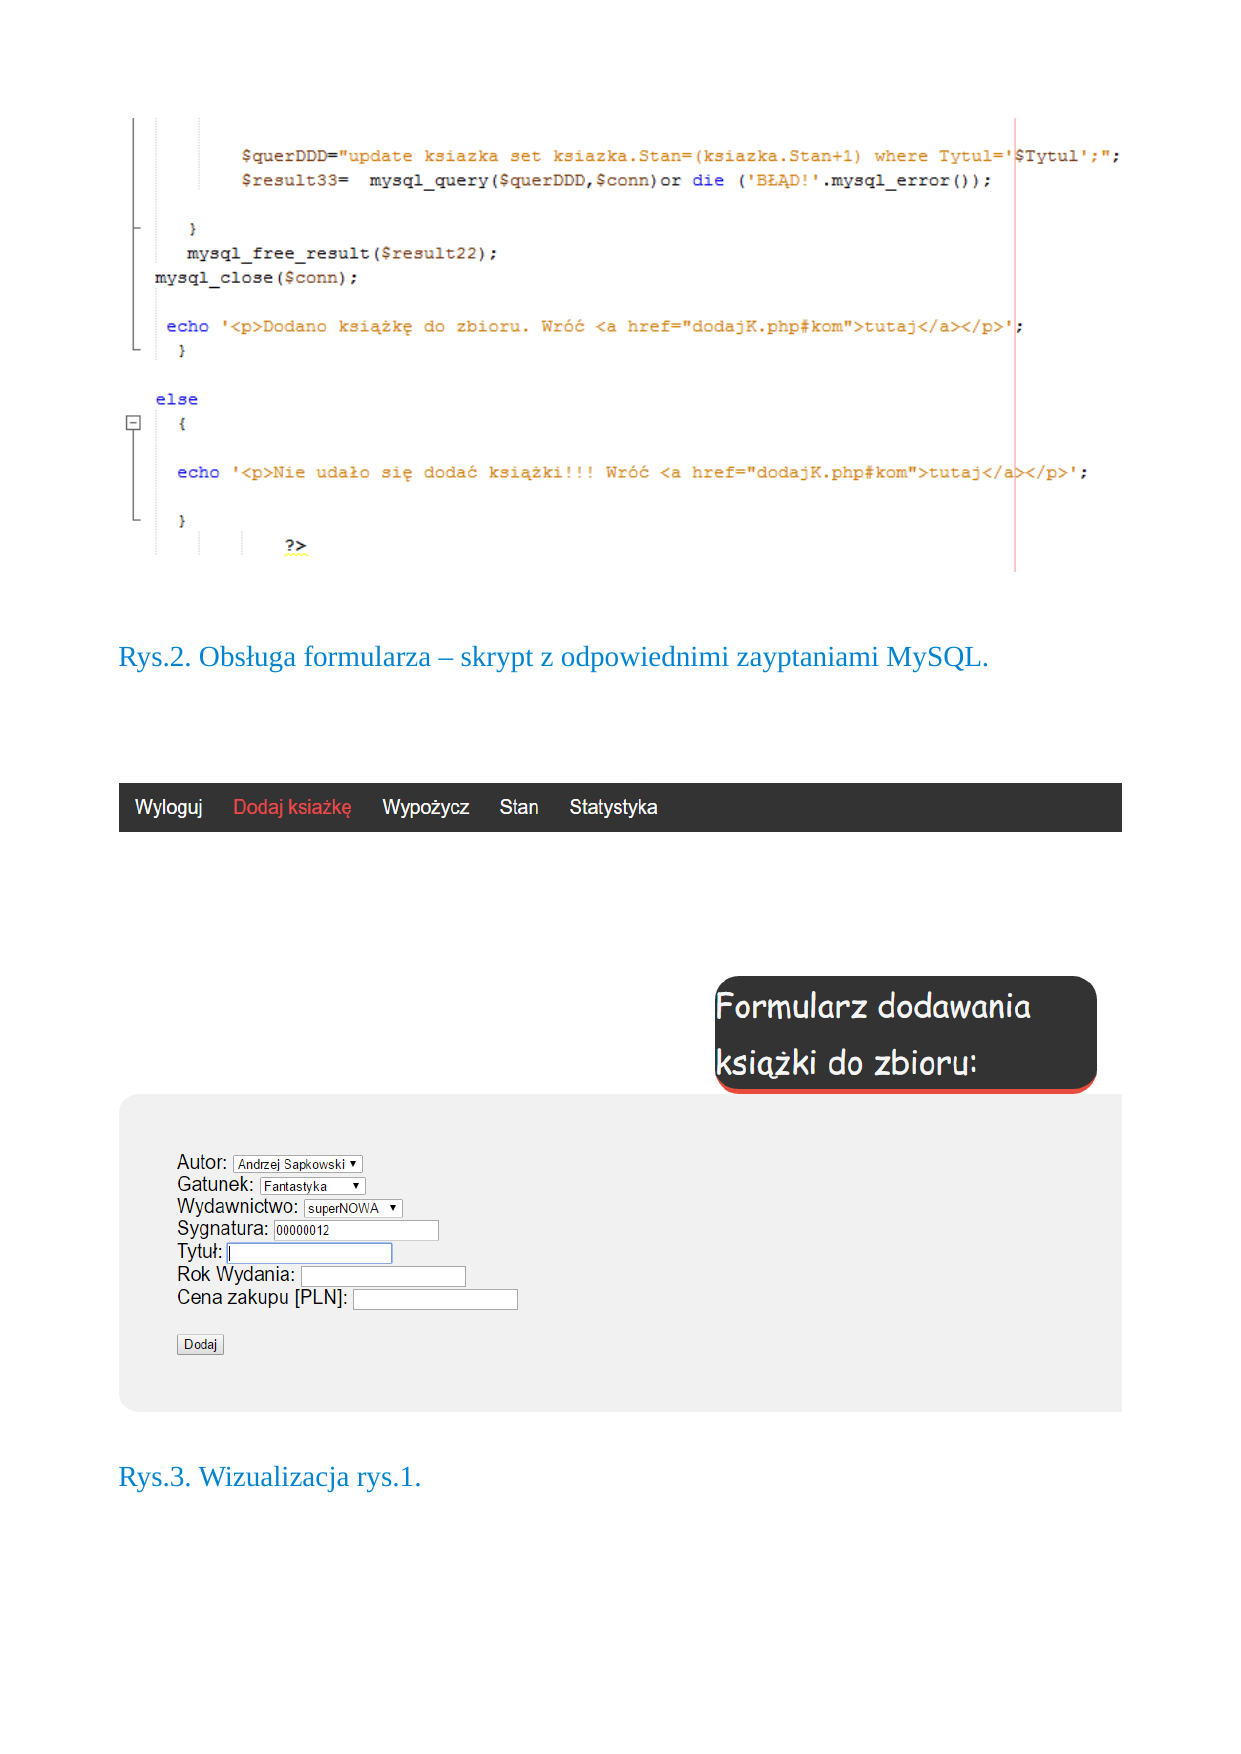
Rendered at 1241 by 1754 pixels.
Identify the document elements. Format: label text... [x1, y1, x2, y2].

text Rys.2. Obsługa formularza – skrypt z odpowiednimi zayptaniami MySQL. [118, 639, 1122, 672]
text Rys.3. Wizualizacja rys.1. [118, 1459, 1122, 1493]
